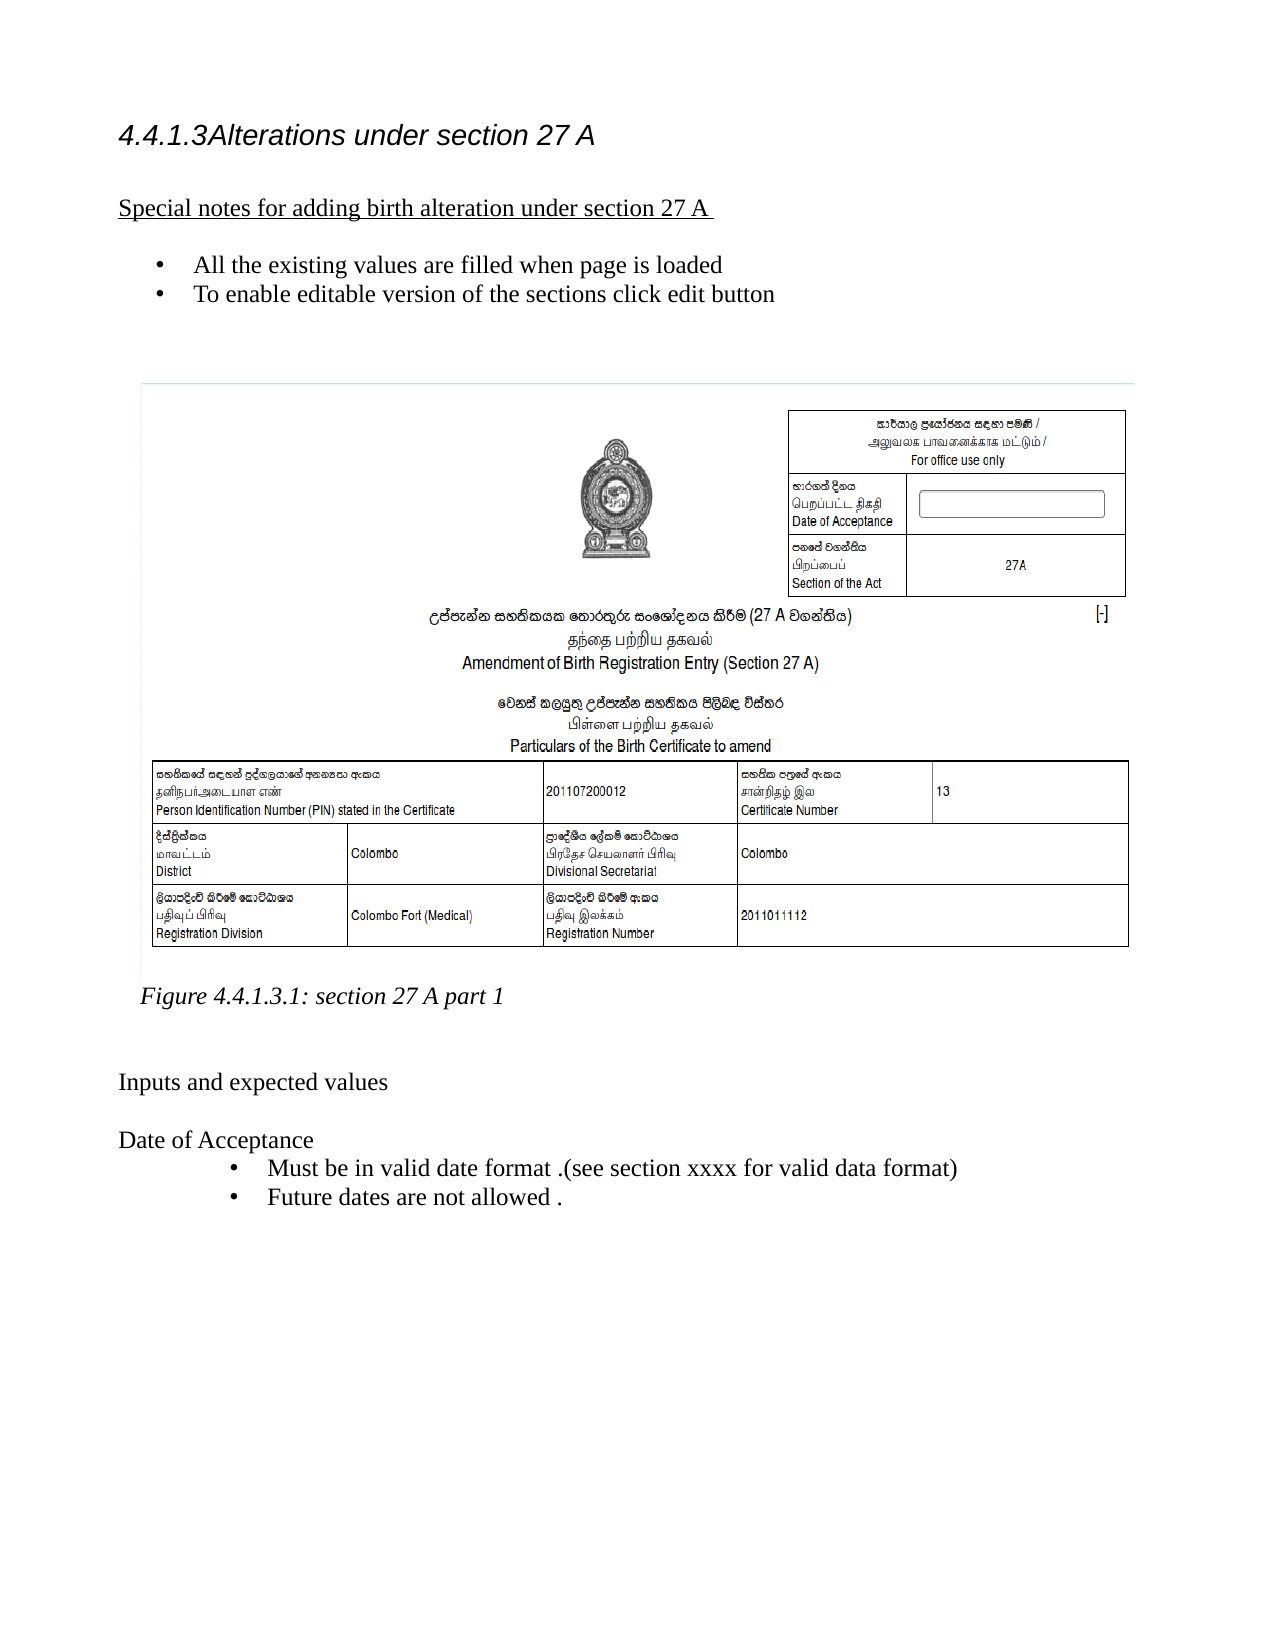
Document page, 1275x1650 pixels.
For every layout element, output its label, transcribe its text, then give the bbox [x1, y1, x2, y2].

text Special notes for adding birth alteration under section 27 A [118, 193, 1157, 222]
text Figure 4.4.1.3.1: section 27 A part 1 [140, 981, 1134, 1010]
subtitle Alterations under section 27 A [118, 118, 1157, 152]
picture [140, 383, 1135, 981]
text Date of Acceptance [118, 1125, 1157, 1153]
list Future dates are not allowed . [229, 1182, 1157, 1211]
list All the existing values are filled when page is loaded [156, 250, 1157, 279]
text Inputs and expected values [118, 1067, 1157, 1096]
list Must be in valid date format .(see section xxxx for valid data format) [229, 1153, 1157, 1182]
list To enable editable version of the sections click edit button [156, 279, 1157, 308]
